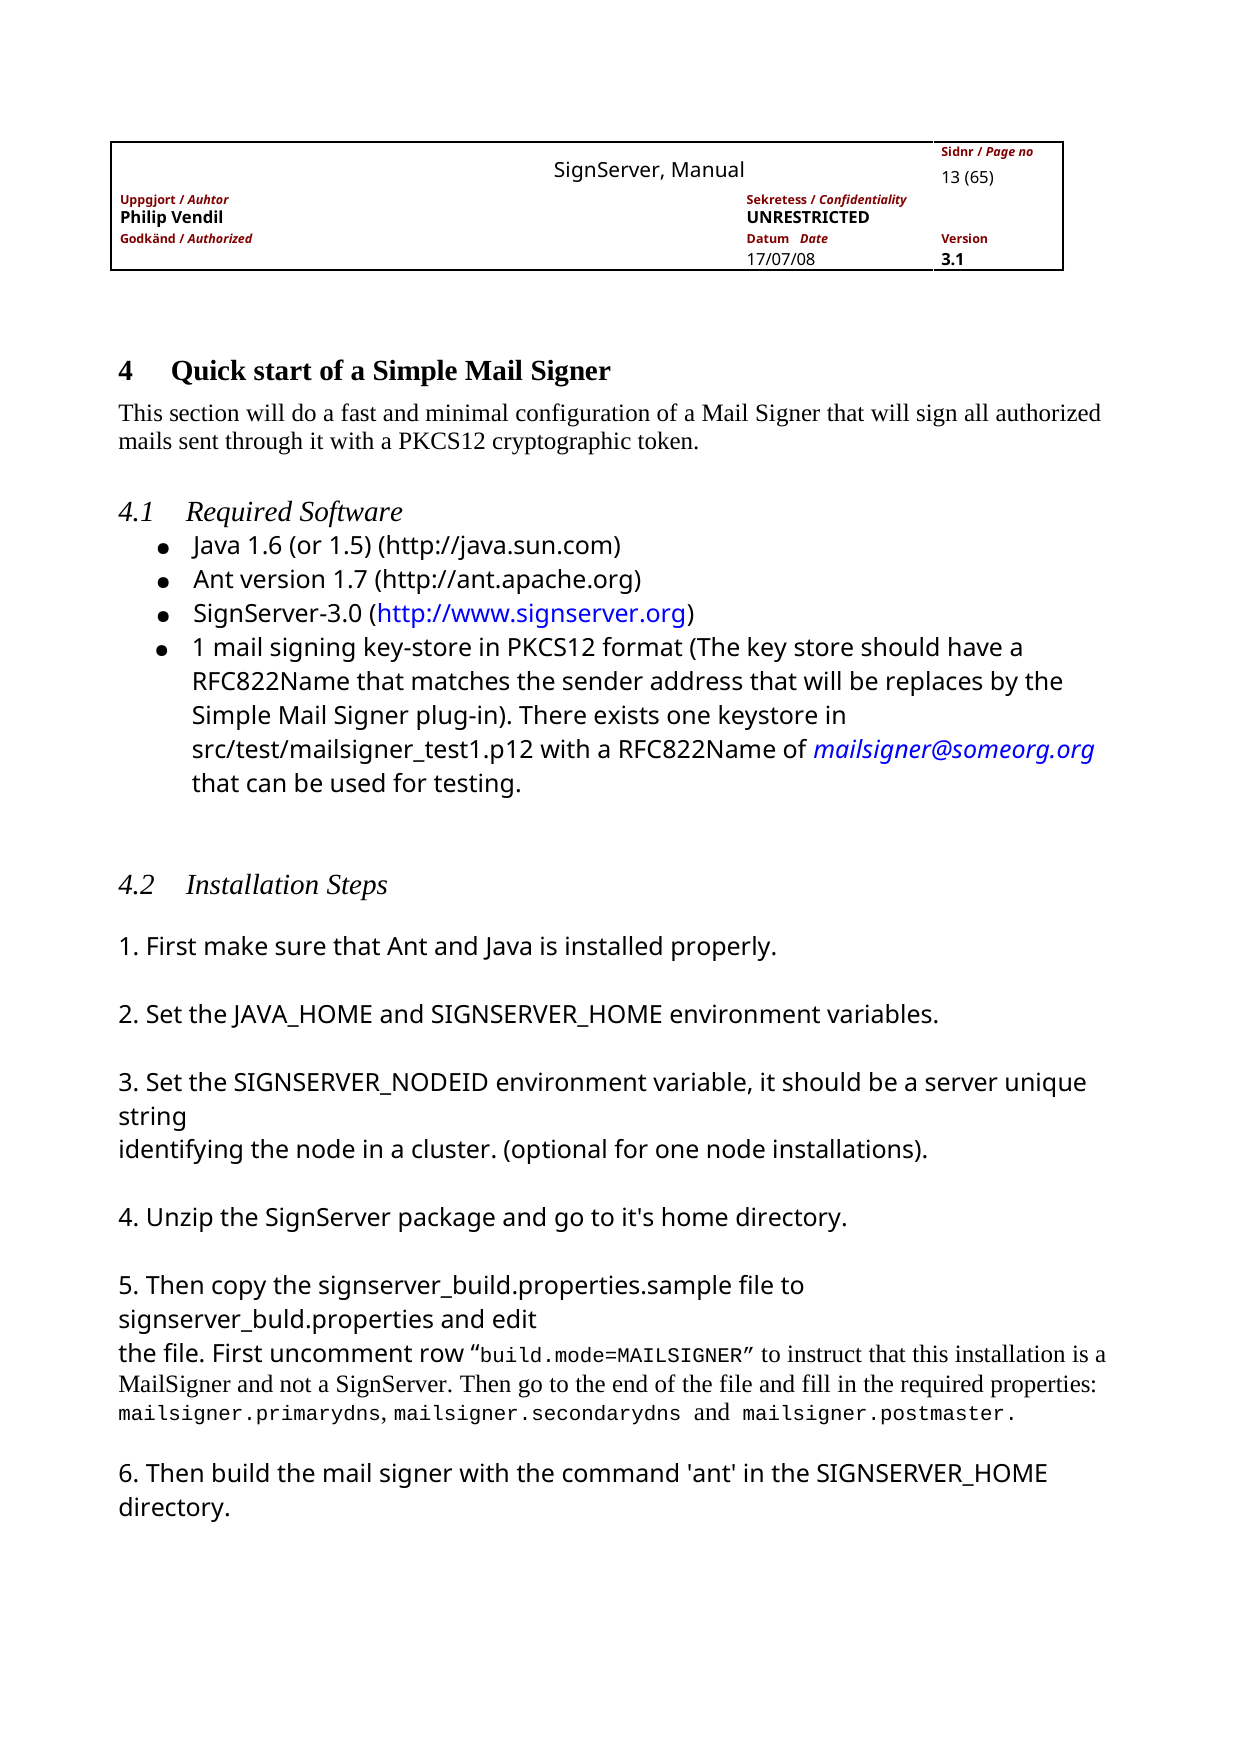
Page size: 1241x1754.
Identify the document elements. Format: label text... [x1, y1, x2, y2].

text 6. Then build the mail signer with the command 'ant' in the SIGNSERVER_HOME directory. [118, 1456, 1122, 1523]
list Ant version 1.7 (http://ant.apache.org) [156, 562, 1122, 596]
subtitle Required Software [118, 495, 1122, 528]
subtitle Quick start of a Simple Mail Signer [118, 354, 1122, 386]
text 2. Set the JAVA_HOME and SIGNSERVER_HOME environment variables. [118, 997, 1122, 1064]
text 5. Then copy the signserver_build.properties.sample file to signserver_buld.properties and edit [118, 1268, 1122, 1336]
text 4. Unzip the SignServer package and go to it's home directory. [118, 1200, 1122, 1234]
list Java 1.6 (or 1.5) (http://java.sun.com) [156, 528, 1122, 562]
list 1 mail signing key-store in PKCS12 format (The key store should have a RFC822Name that matches the sender address that will be replaces by the Simple Mail Signer plug-in). There exists one keystore in src/test/mailsigner_test1.p12 with a RFC822Name of mailsigner@someorg.org that can be used for testing. [154, 630, 1122, 799]
text 3. Set the SIGNSERVER_NODEID environment variable, it should be a server unique string [118, 1064, 1122, 1132]
text identifying the node in a cluster. (optional for one node installations). [118, 1132, 1122, 1200]
list SignServer-3.0 (http://www.signserver.org) [156, 596, 1122, 630]
text the file. First uncomment row “build.mode=MAILSIGNER” to instruct that this installation is a MailSigner and not a SignServer. Then go to the end of the file and fill in the required properties: mailsigner.primarydns, mailsigner.secondarydns and mailsigner.postmaster. [118, 1336, 1122, 1427]
text 1. First make sure that Ant and Java is installed properly. [118, 929, 1122, 997]
subtitle Installation Steps [118, 868, 1122, 901]
text This section will do a fast and minimal configuration of a Mail Signer that will sign all authorized mails sent through it with a PKCS12 cryptographic token. [118, 399, 1122, 455]
